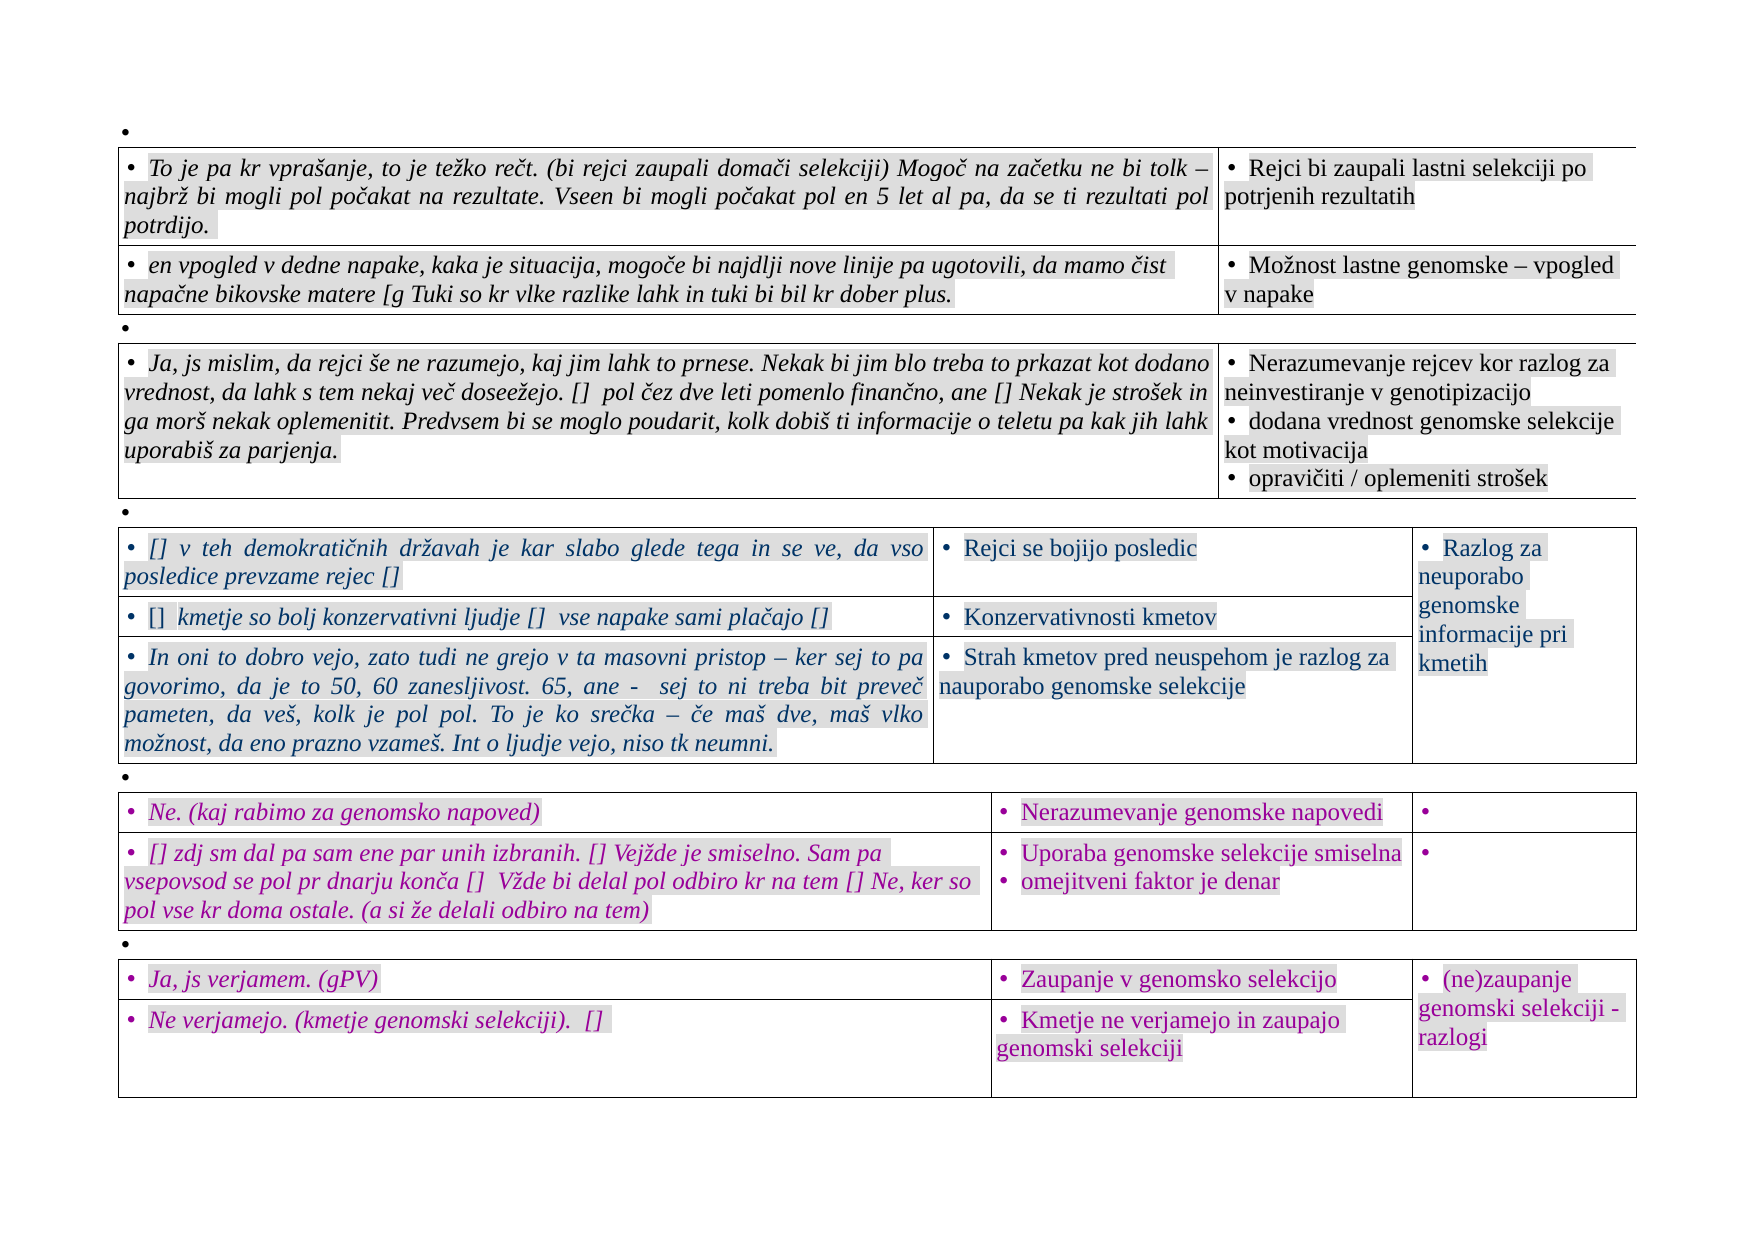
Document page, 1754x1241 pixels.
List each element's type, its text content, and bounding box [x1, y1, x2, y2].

table_header [1413, 793, 1636, 832]
table_header To je pa kr vprašanje, to je težko rečt. (bi rejci zaupali domači selekciji) Mogoč na začetku ne bi tolk – najbrž bi mogli pol počakat na rezultate. Vseen bi mogli počakat pol en 5 let al pa, da se ti rezultati pol potrdijo. [119, 148, 1218, 245]
table_header Ja, js verjamem. (gPV) [119, 960, 991, 999]
table_header Nerazumevanje rejcev kor razlog za neinvestiranje v genotipizacijo dodana vrednost genomske selekcije kot motivacija opravičiti / oplemeniti strošek [1219, 344, 1636, 498]
table_cell Konzervativnosti kmetov [934, 597, 1412, 636]
table_header Razlog za neuporabo genomske informacije pri kmetih [1413, 528, 1636, 763]
table_header Ja, js mislim, da rejci še ne razumejo, kaj jim lahk to prnese. Nekak bi jim blo treba to prkazat kot dodano vrednost, da lahk s tem nekaj več doseežejo. [] pol čez dve leti pomenlo finančno, ane [] Nekak je strošek in ga morš nekak oplemenitit. Predvsem bi se moglo poudarit, kolk dobiš ti informacije o teletu pa kak jih lahk uporabiš za parjenja. [119, 344, 1218, 498]
table_header [] v teh demokratičnih državah je kar slabo glede tega in se ve, da vso posledice prevzame rejec [] [119, 528, 933, 596]
table_header (ne)zaupanje genomski selekciji - razlogi [1413, 960, 1636, 1097]
table_cell Strah kmetov pred neuspehom je razlog za nauporabo genomske selekcije [934, 637, 1412, 763]
table_header Rejci bi zaupali lastni selekciji po potrjenih rezultatih [1219, 148, 1636, 245]
table_cell Kmetje ne verjamejo in zaupajo genomski selekciji [992, 1000, 1412, 1097]
table_cell [] kmetje so bolj konzervativni ljudje [] vse napake sami plačajo [] [119, 597, 933, 636]
table_cell [1413, 833, 1636, 930]
table_header Ne. (kaj rabimo za genomsko napoved) [119, 793, 991, 832]
table_cell en vpogled v dedne napake, kaka je situacija, mogoče bi najdlji nove linije pa ugotovili, da mamo čist napačne bikovske matere [g Tuki so kr vlke razlike lahk in tuki bi bil kr dober plus. [119, 246, 1218, 314]
table_cell Ne verjamejo. (kmetje genomski selekciji). [] [119, 1000, 991, 1097]
table_header Zaupanje v genomsko selekcijo [992, 960, 1412, 999]
table_cell In oni to dobro vejo, zato tudi ne grejo v ta masovni pristop – ker sej to pa govorimo, da je to 50, 60 zanesljivost. 65, ane - sej to ni treba bit preveč pameten, da veš, kolk je pol pol. To je ko srečka – če maš dve, maš vlko možnost, da eno prazno vzameš. Int o ljudje vejo, niso tk neumni. [119, 637, 933, 763]
table_cell Možnost lastne genomske – vpogled v napake [1219, 246, 1636, 314]
table_header Rejci se bojijo posledic [934, 528, 1412, 596]
table_cell Uporaba genomske selekcije smiselna omejitveni faktor je denar [992, 833, 1412, 930]
table_header Nerazumevanje genomske napovedi [992, 793, 1412, 832]
table_cell [] zdj sm dal pa sam ene par unih izbranih. [] Vejžde je smiselno. Sam pa vsepovsod se pol pr dnarju konča [] Vžde bi delal pol odbiro kr na tem [] Ne, ker so pol vse kr doma ostale. (a si že delali odbiro na tem) [119, 833, 991, 930]
